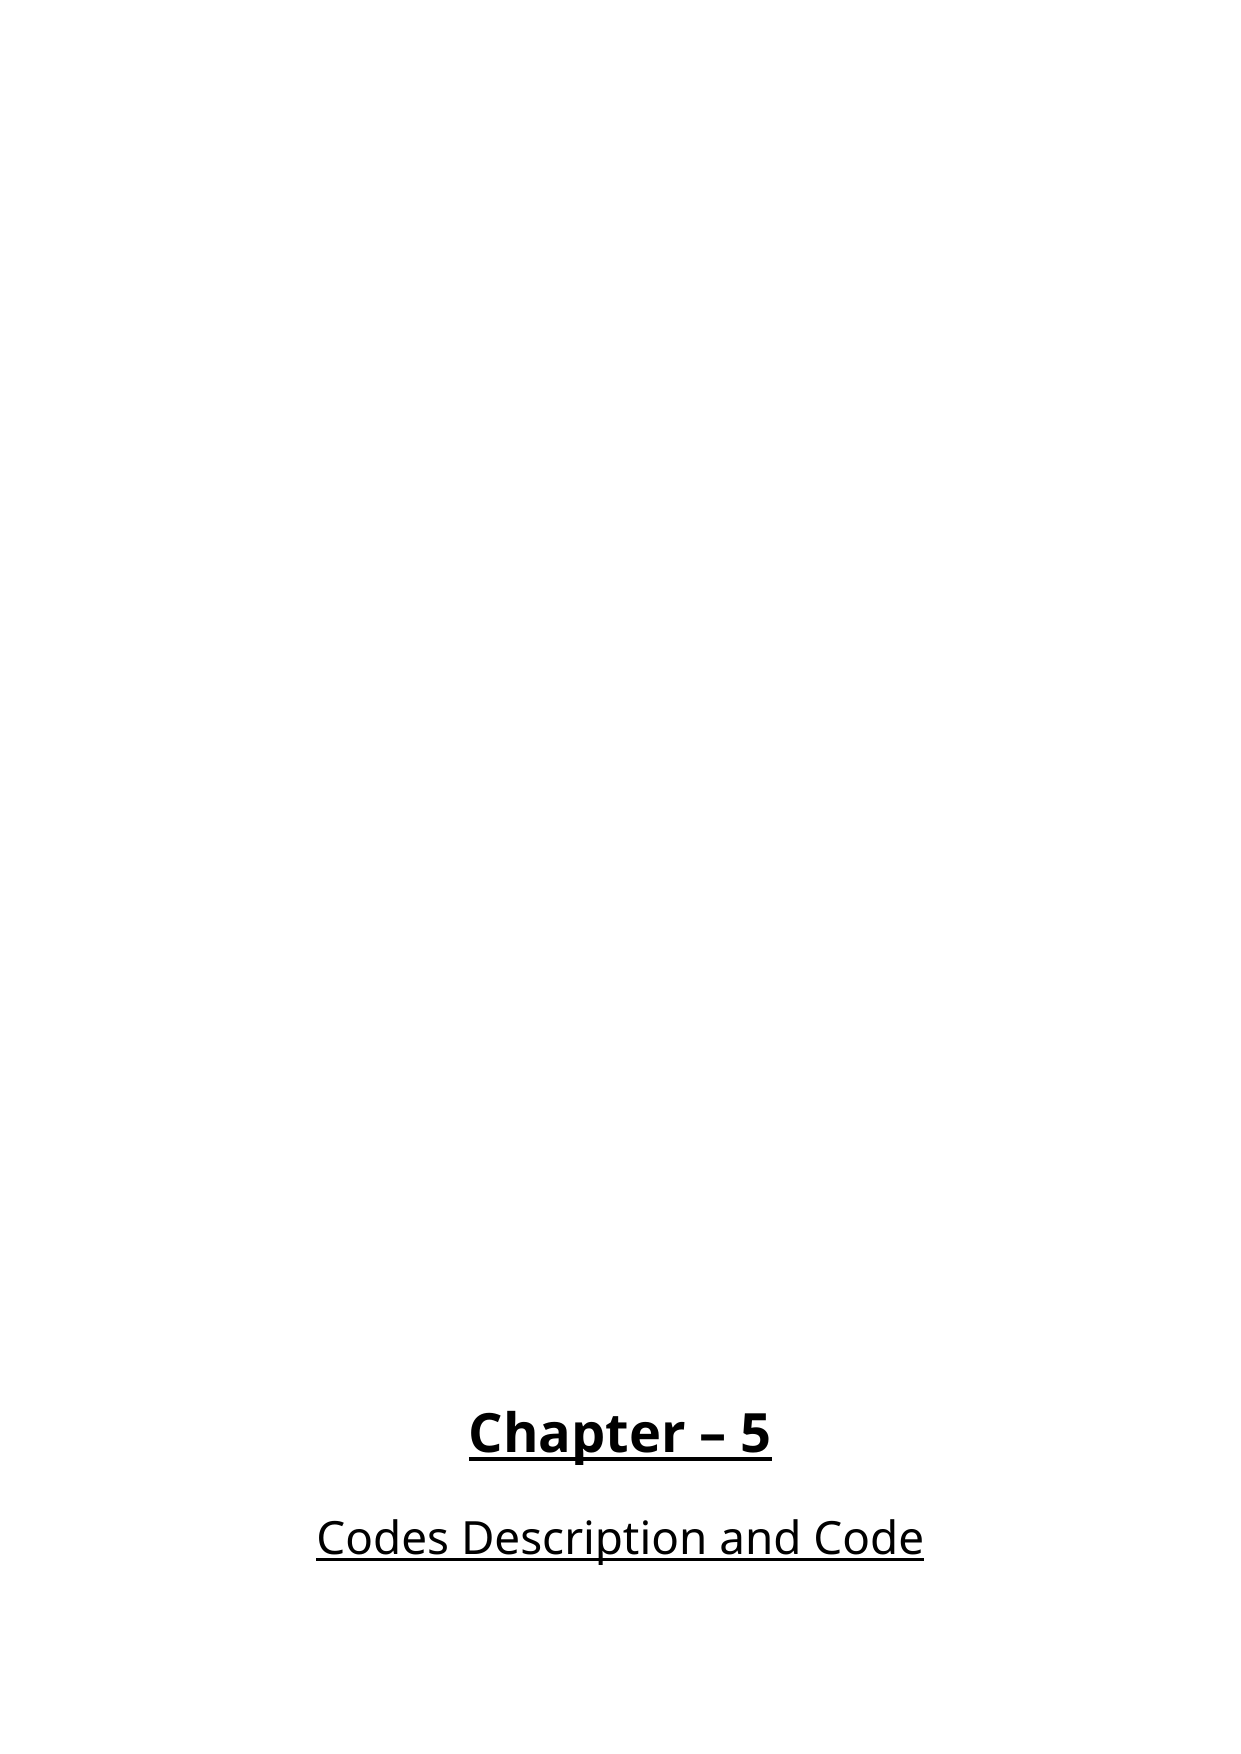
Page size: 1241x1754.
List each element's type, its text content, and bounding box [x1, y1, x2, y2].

text Codes Description and Code [118, 1505, 1122, 1568]
text Chapter – 5 [118, 1394, 1122, 1468]
